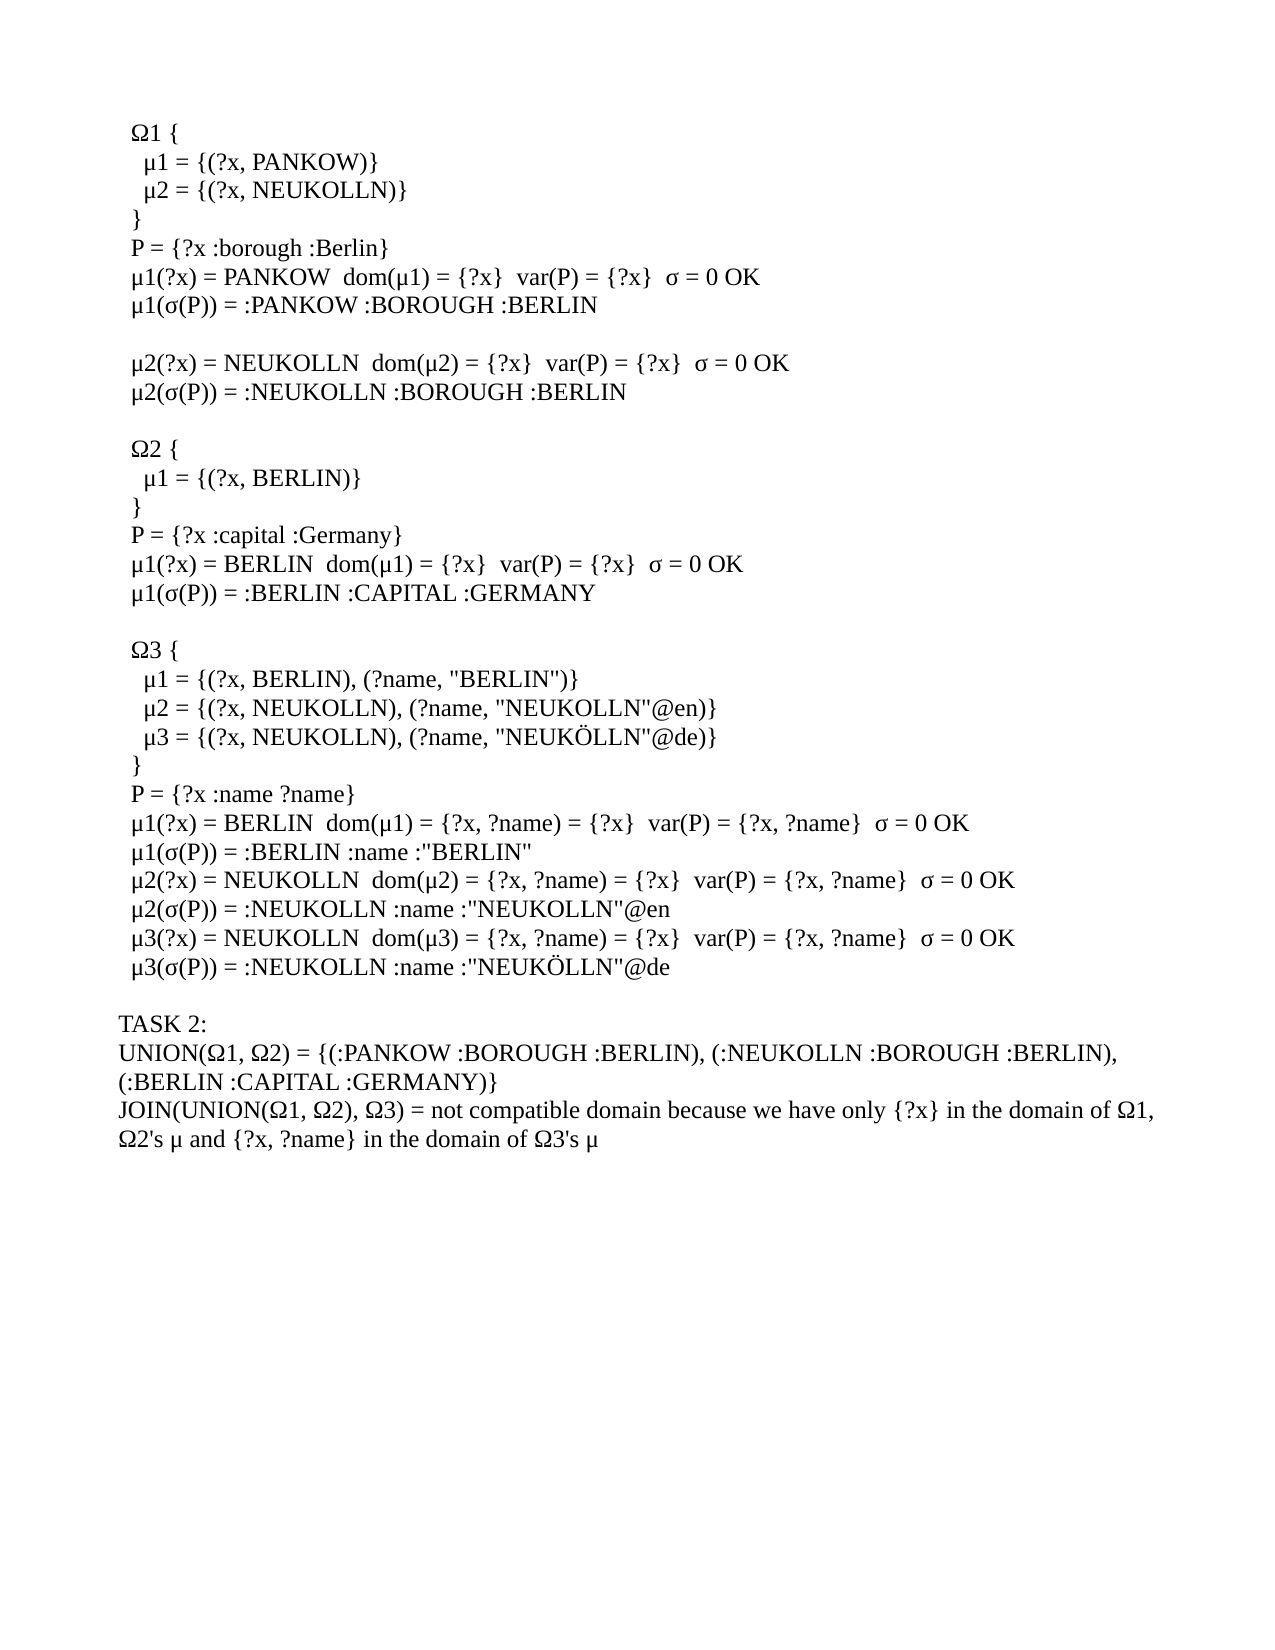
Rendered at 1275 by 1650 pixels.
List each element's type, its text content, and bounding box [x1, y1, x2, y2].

text Ω3 { [118, 636, 1157, 664]
text μ3(σ(P)) = :NEUKOLLN :name :"NEUKÖLLN"@de [118, 952, 1157, 981]
text μ3(?x) = NEUKOLLN dom(μ3) = {?x, ?name) = {?x} var(P) = {?x, ?name} σ = 0 OK [118, 923, 1157, 952]
text μ1(σ(P)) = :BERLIN :CAPITAL :GERMANY [118, 578, 1157, 607]
text μ2 = {(?x, NEUKOLLN), (?name, "NEUKOLLN"@en)} [118, 693, 1157, 722]
text μ2(?x) = NEUKOLLN dom(μ2) = {?x} var(P) = {?x} σ = 0 OK [118, 348, 1157, 377]
text μ1(σ(P)) = :PANKOW :BOROUGH :BERLIN [118, 291, 1157, 319]
text P = {?x :borough :Berlin} [118, 233, 1157, 262]
text μ1(σ(P)) = :BERLIN :name :"BERLIN" [118, 837, 1157, 866]
text μ1(?x) = PANKOW dom(μ1) = {?x} var(P) = {?x} σ = 0 OK [118, 262, 1157, 291]
text Ω1 { [118, 118, 1157, 147]
text P = {?x :capital :Germany} [118, 521, 1157, 549]
text } [118, 492, 1157, 521]
text μ2(?x) = NEUKOLLN dom(μ2) = {?x, ?name) = {?x} var(P) = {?x, ?name} σ = 0 OK [118, 866, 1157, 894]
text } [118, 204, 1157, 233]
text μ1 = {(?x, BERLIN), (?name, "BERLIN")} [118, 664, 1157, 693]
text TASK 2: [118, 1009, 1157, 1038]
text μ3 = {(?x, NEUKOLLN), (?name, "NEUKÖLLN"@de)} [118, 722, 1157, 751]
text μ1(?x) = BERLIN dom(μ1) = {?x} var(P) = {?x} σ = 0 OK [118, 549, 1157, 578]
text μ2 = {(?x, NEUKOLLN)} [118, 176, 1157, 204]
text Ω2 { [118, 434, 1157, 463]
text UNION(Ω1, Ω2) = {(:PANKOW :BOROUGH :BERLIN), (:NEUKOLLN :BOROUGH :BERLIN), (:BERLIN :CAPITAL :GERMANY)} [118, 1038, 1157, 1096]
text } [118, 751, 1157, 779]
text JOIN(UNION(Ω1, Ω2), Ω3) = not compatible domain because we have only {?x} in the domain of Ω1, Ω2's μ and {?x, ?name} in the domain of Ω3's μ [118, 1096, 1157, 1153]
text μ1(?x) = BERLIN dom(μ1) = {?x, ?name) = {?x} var(P) = {?x, ?name} σ = 0 OK [118, 808, 1157, 837]
text μ1 = {(?x, PANKOW)} [118, 147, 1157, 176]
text μ2(σ(P)) = :NEUKOLLN :BOROUGH :BERLIN [118, 377, 1157, 406]
text μ2(σ(P)) = :NEUKOLLN :name :"NEUKOLLN"@en [118, 894, 1157, 923]
text μ1 = {(?x, BERLIN)} [118, 463, 1157, 492]
text P = {?x :name ?name} [118, 779, 1157, 808]
